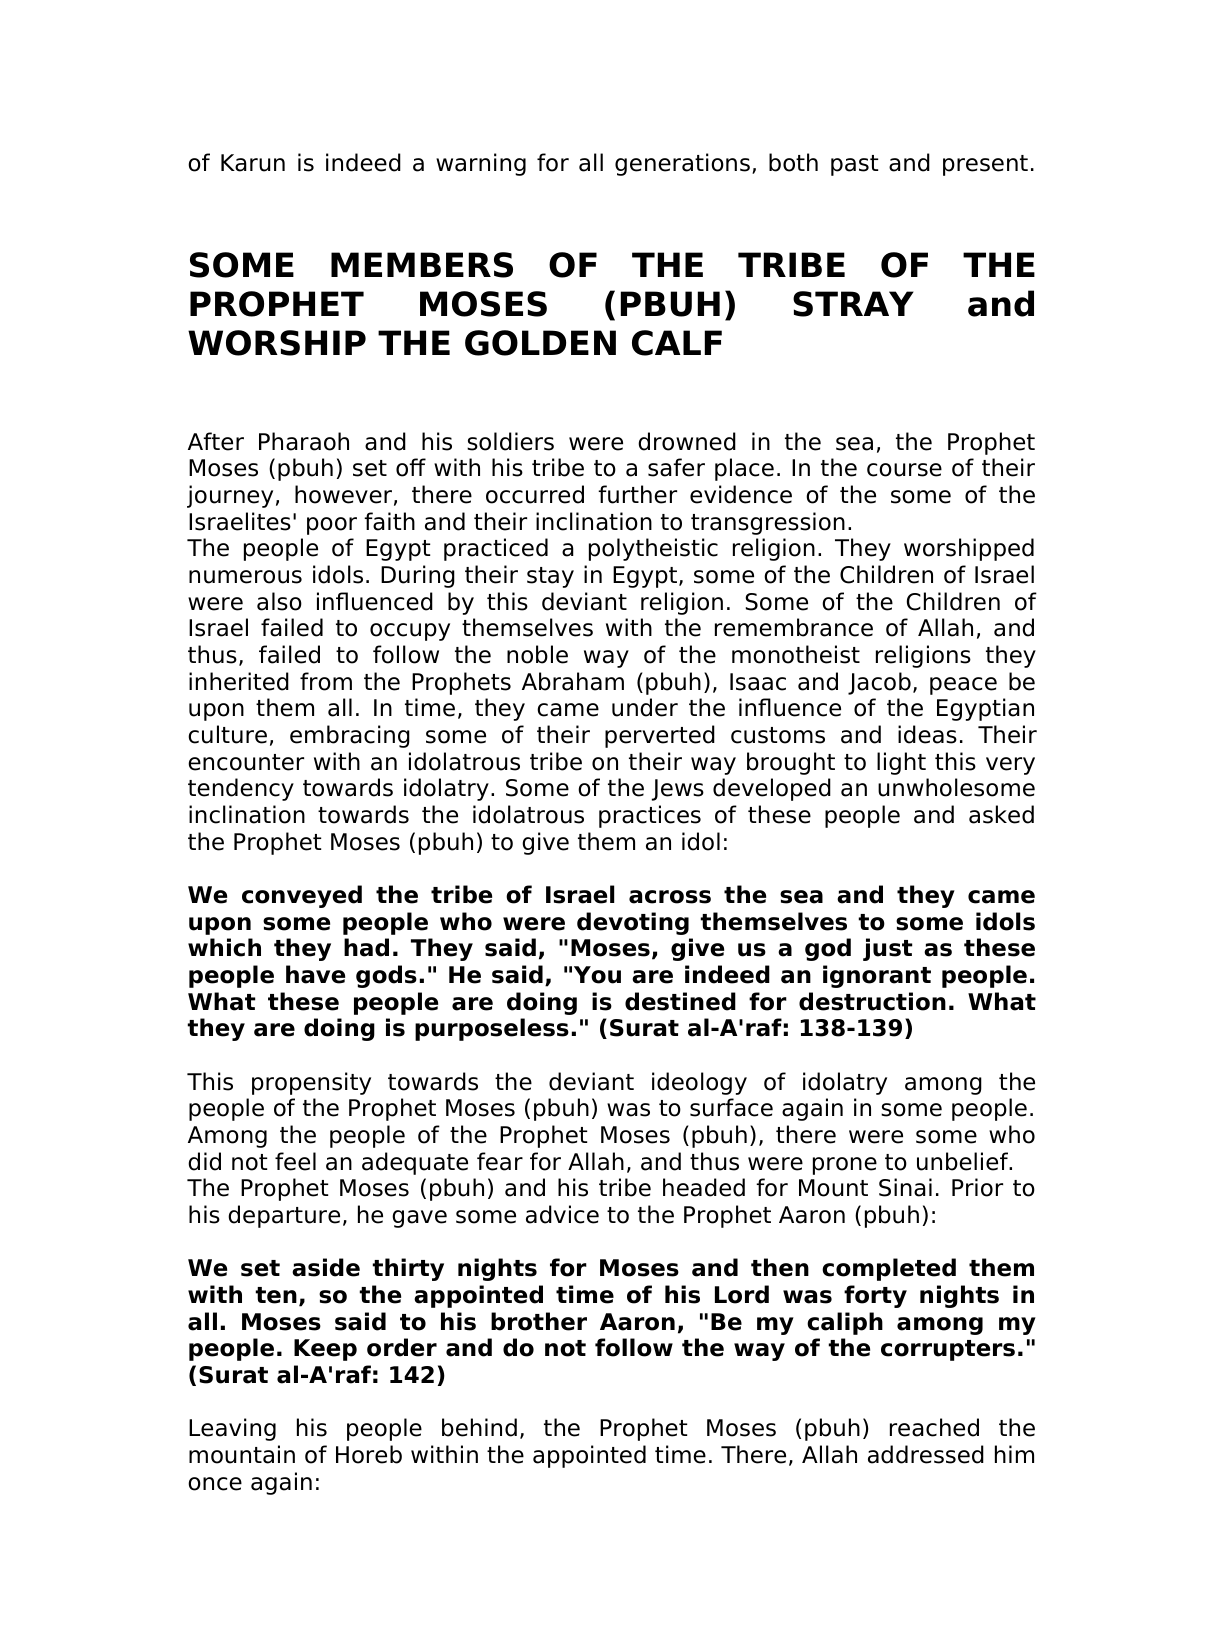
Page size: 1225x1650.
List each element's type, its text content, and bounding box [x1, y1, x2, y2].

text We conveyed the tribe of Israel across the sea and they came upon some people who were devoting themselves to some idols which they had. They said, "Moses, give us a god just as these people have gods." He said, "You are indeed an ignorant people. What these people are doing is destined for destruction. What they are doing is purposeless." (Surat al-A'raf: 138-139) [187, 882, 1037, 1042]
text of Karun is indeed a warning for all generations, both past and present. [187, 150, 1037, 203]
text We set aside thirty nights for Moses and then completed them with ten, so the appointed time of his Lord was forty nights in all. Moses said to his brother Aaron, "Be my caliph among my people. Keep order and do not follow the way of the corrupters." (Surat al-A'raf: 142) [187, 1256, 1037, 1389]
text After Pharaoh and his soldiers were drowned in the sea, the Prophet Moses (pbuh) set off with his tribe to a safer place. In the course of their journey, however, there occurred further evidence of the some of the Israelites' poor faith and their inclination to transgression. [187, 429, 1037, 536]
text This propensity towards the deviant ideology of idolatry among the people of the Prophet Moses (pbuh) was to surface again in some people. Among the people of the Prophet Moses (pbuh), there were some who did not feel an adequate fear for Allah, and thus were prone to unbelief. [187, 1069, 1037, 1176]
text Leaving his people behind, the Prophet Moses (pbuh) reached the mountain of Horeb within the appointed time. There, Allah addressed him once again: [187, 1416, 1037, 1496]
text SOME MEMBERS OF THE TRIBE OF THE PROPHET MOSES (PBUH) STRAY and WORSHIP THE GOLDEN CALF [187, 247, 1037, 363]
text The people of Egypt practiced a polytheistic religion. They worshipped numerous idols. During their stay in Egypt, some of the Children of Israel were also influenced by this deviant religion. Some of the Children of Israel failed to occupy themselves with the remembrance of Allah, and thus, failed to follow the noble way of the monotheist religions they inherited from the Prophets Abraham (pbuh), Isaac and Jacob, peace be upon them all. In time, they came under the influence of the Egyptian culture, embracing some of their perverted customs and ideas. Their encounter with an idolatrous tribe on their way brought to light this very tendency towards idolatry. Some of the Jews developed an unwholesome inclination towards the idolatrous practices of these people and asked the Prophet Moses (pbuh) to give them an idol: [187, 536, 1037, 856]
text The Prophet Moses (pbuh) and his tribe headed for Mount Sinai. Prior to his departure, he gave some advice to the Prophet Aaron (pbuh): [187, 1176, 1037, 1229]
